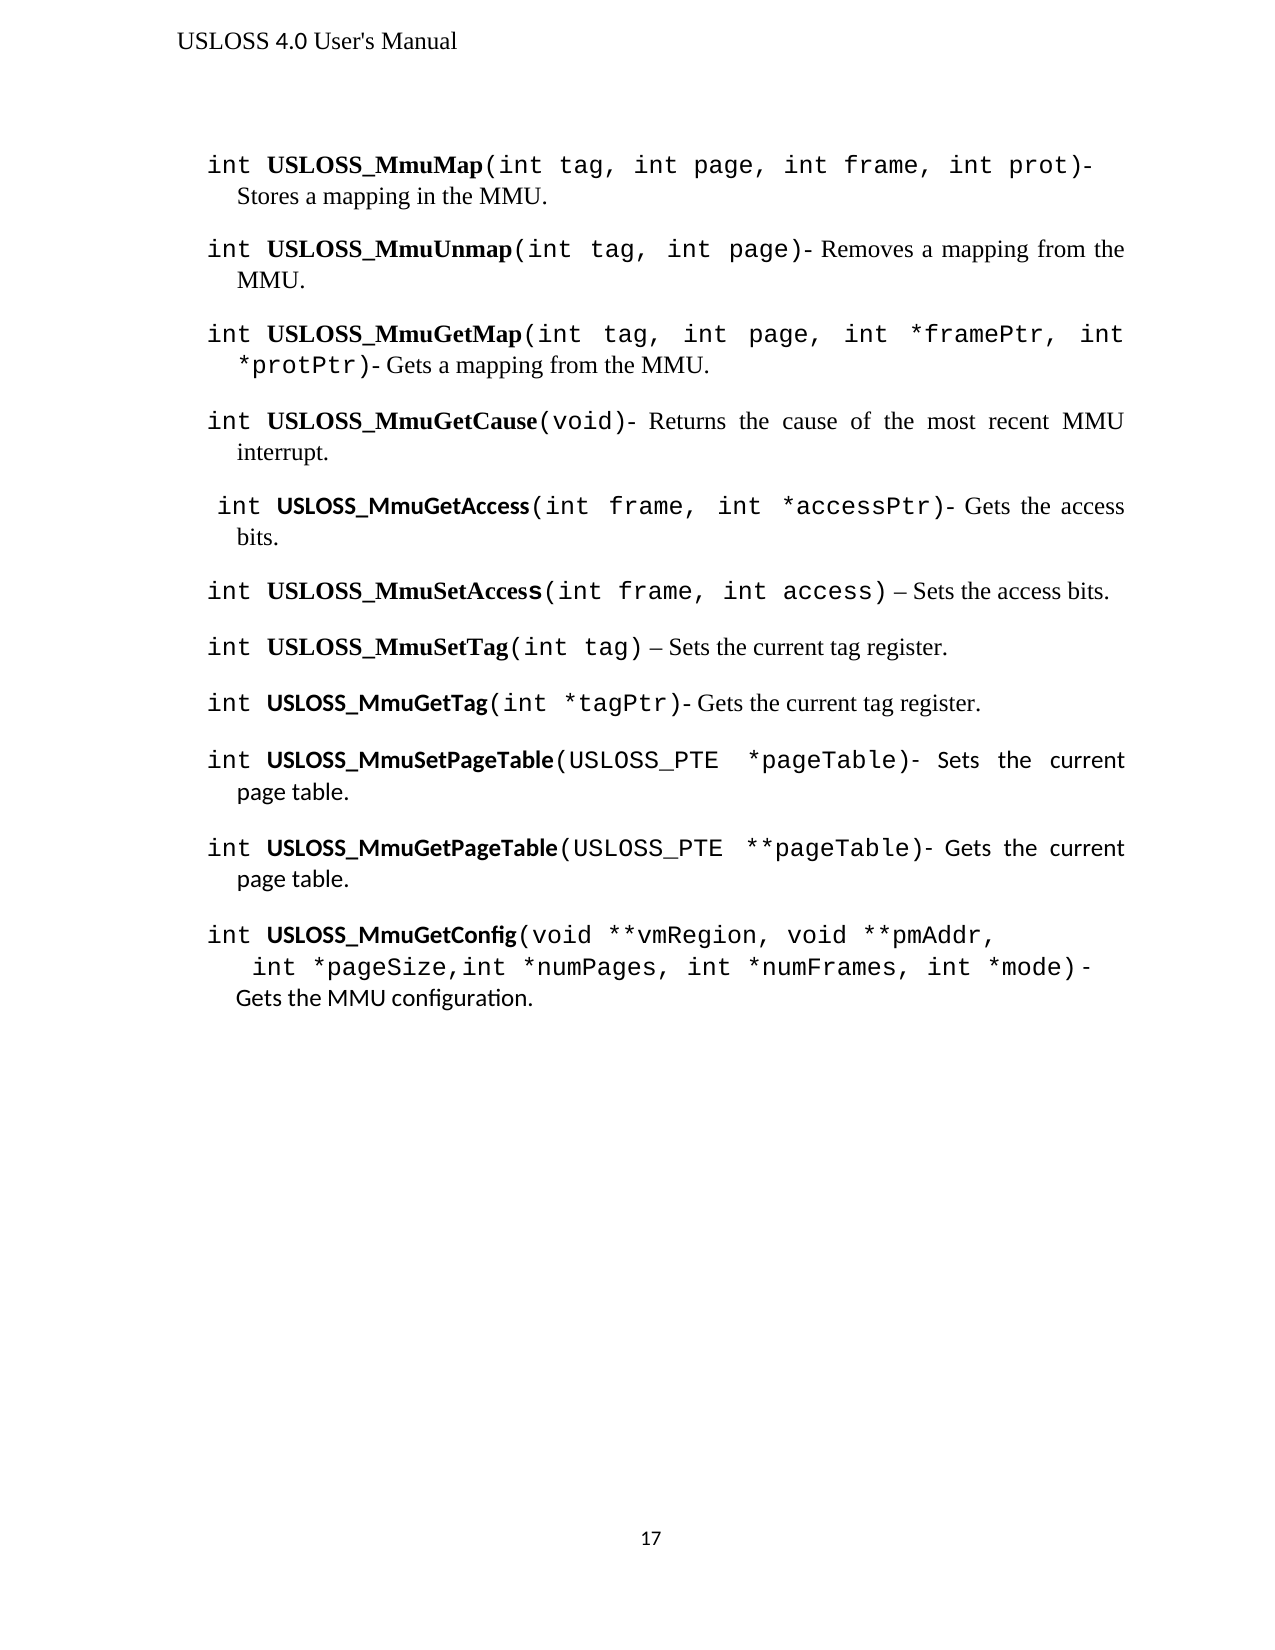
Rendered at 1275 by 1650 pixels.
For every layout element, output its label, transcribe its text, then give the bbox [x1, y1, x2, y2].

text int USLOSS_MmuGetConfig(void **vmRegion, void **pmAddr, int *pageSize,int *numPages, int *numFrames, int *mode) - Gets the MMU configuration. [177, 919, 1125, 1013]
text int USLOSS_MmuGetAccess(int frame, int *accessPtr)- Gets the access bits. [207, 490, 1125, 551]
text int USLOSS_MmuGetCause(void)- Returns the cause of the most recent MMU interrupt. [207, 406, 1125, 465]
text int USLOSS_MmuGetTag(int *tagPtr)- Gets the current tag register. [207, 688, 1125, 719]
text int USLOSS_MmuSetAccess(int frame, int access) – Sets the access bits. [207, 576, 1125, 607]
text int USLOSS_MmuUnmap(int tag, int page)- Removes a mapping from the MMU. [207, 234, 1125, 294]
text int USLOSS_MmuMap(int tag, int page, int frame, int prot)- Stores a mapping in the MMU. [207, 150, 1125, 209]
text int USLOSS_MmuSetTag(int tag) – Sets the current tag register. [207, 632, 1125, 663]
text int USLOSS_MmuGetMap(int tag, int page, int *framePtr, int *protPtr)- Gets a mapping from the MMU. [207, 319, 1125, 381]
text int USLOSS_MmuSetPageTable(USLOSS_PTE *pageTable)- Sets the current page table. [207, 744, 1125, 807]
text int USLOSS_MmuGetPageTable(USLOSS_PTE **pageTable)- Gets the current page table. [207, 832, 1125, 894]
